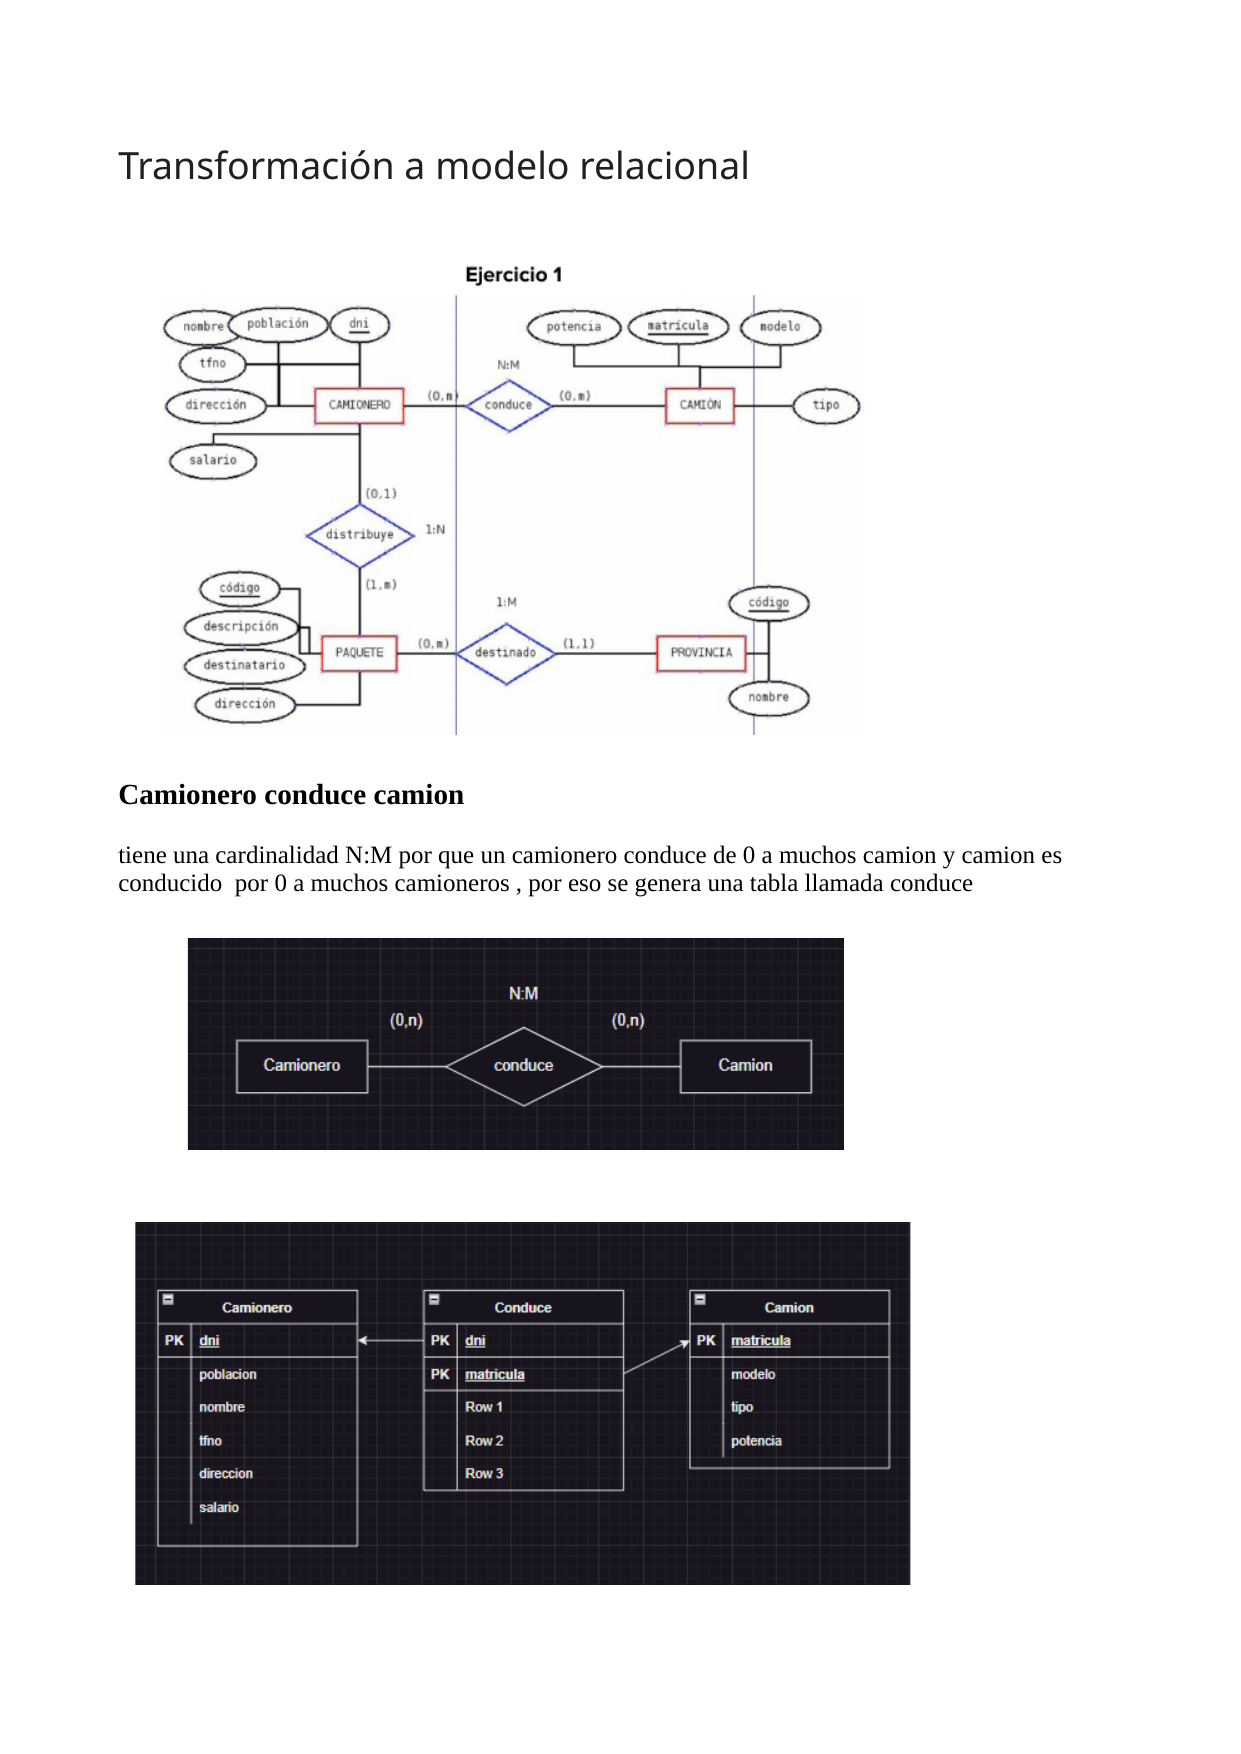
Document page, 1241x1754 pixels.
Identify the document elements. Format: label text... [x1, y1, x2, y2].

subtitle Transformación a modelo relacional [118, 139, 1122, 190]
picture [128, 259, 871, 739]
picture [187, 938, 844, 1150]
text Camionero conduce camion [118, 777, 1122, 811]
text tiene una cardinalidad N:M por que un camionero conduce de 0 a muchos camion y camion es conducido por 0 a muchos camioneros , por eso se genera una tabla llamada conduce [118, 840, 1122, 897]
picture [135, 1222, 911, 1585]
